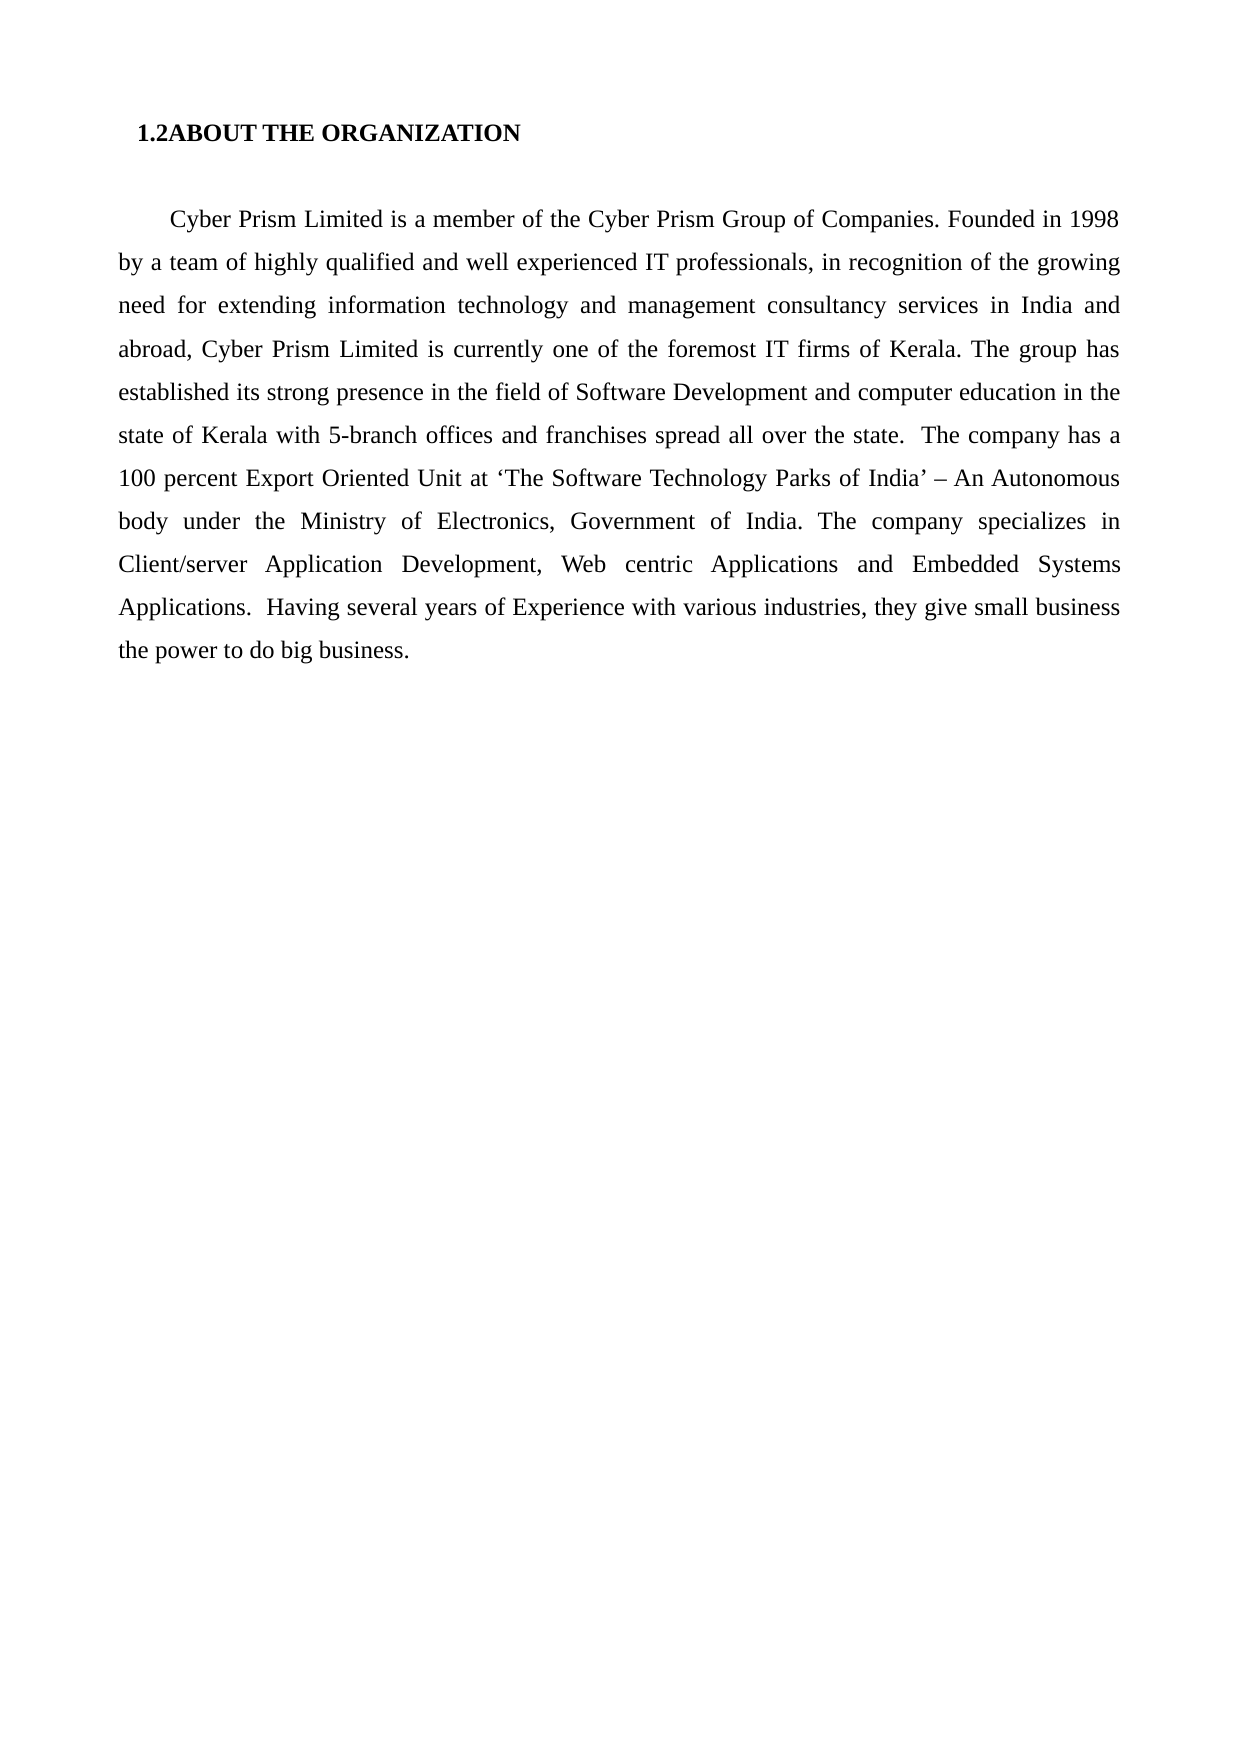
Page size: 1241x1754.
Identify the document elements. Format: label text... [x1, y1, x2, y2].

text 1.2ABOUT THE ORGANIZATION [118, 118, 1122, 147]
text Cyber Prism Limited is a member of the Cyber Prism Group of Companies. Founded in 1998 by a team of highly qualified and well experienced IT professionals, in recognition of the growing need for extending information technology and management consultancy services in India and abroad, Cyber Prism Limited is currently one of the foremost IT firms of Kerala. The group has established its strong presence in the field of Software Development and computer education in the state of Kerala with 5-branch offices and franchises spread all over the state. The company has a 100 percent Export Oriented Unit at ‘The Software Technology Parks of India’ – An Autonomous body under the Ministry of Electronics, Government of India. The company specializes in Client/server Application Development, Web centric Applications and Embedded Systems Applications. Having several years of Experience with various industries, they give small business the power to do big business. [118, 204, 1122, 664]
